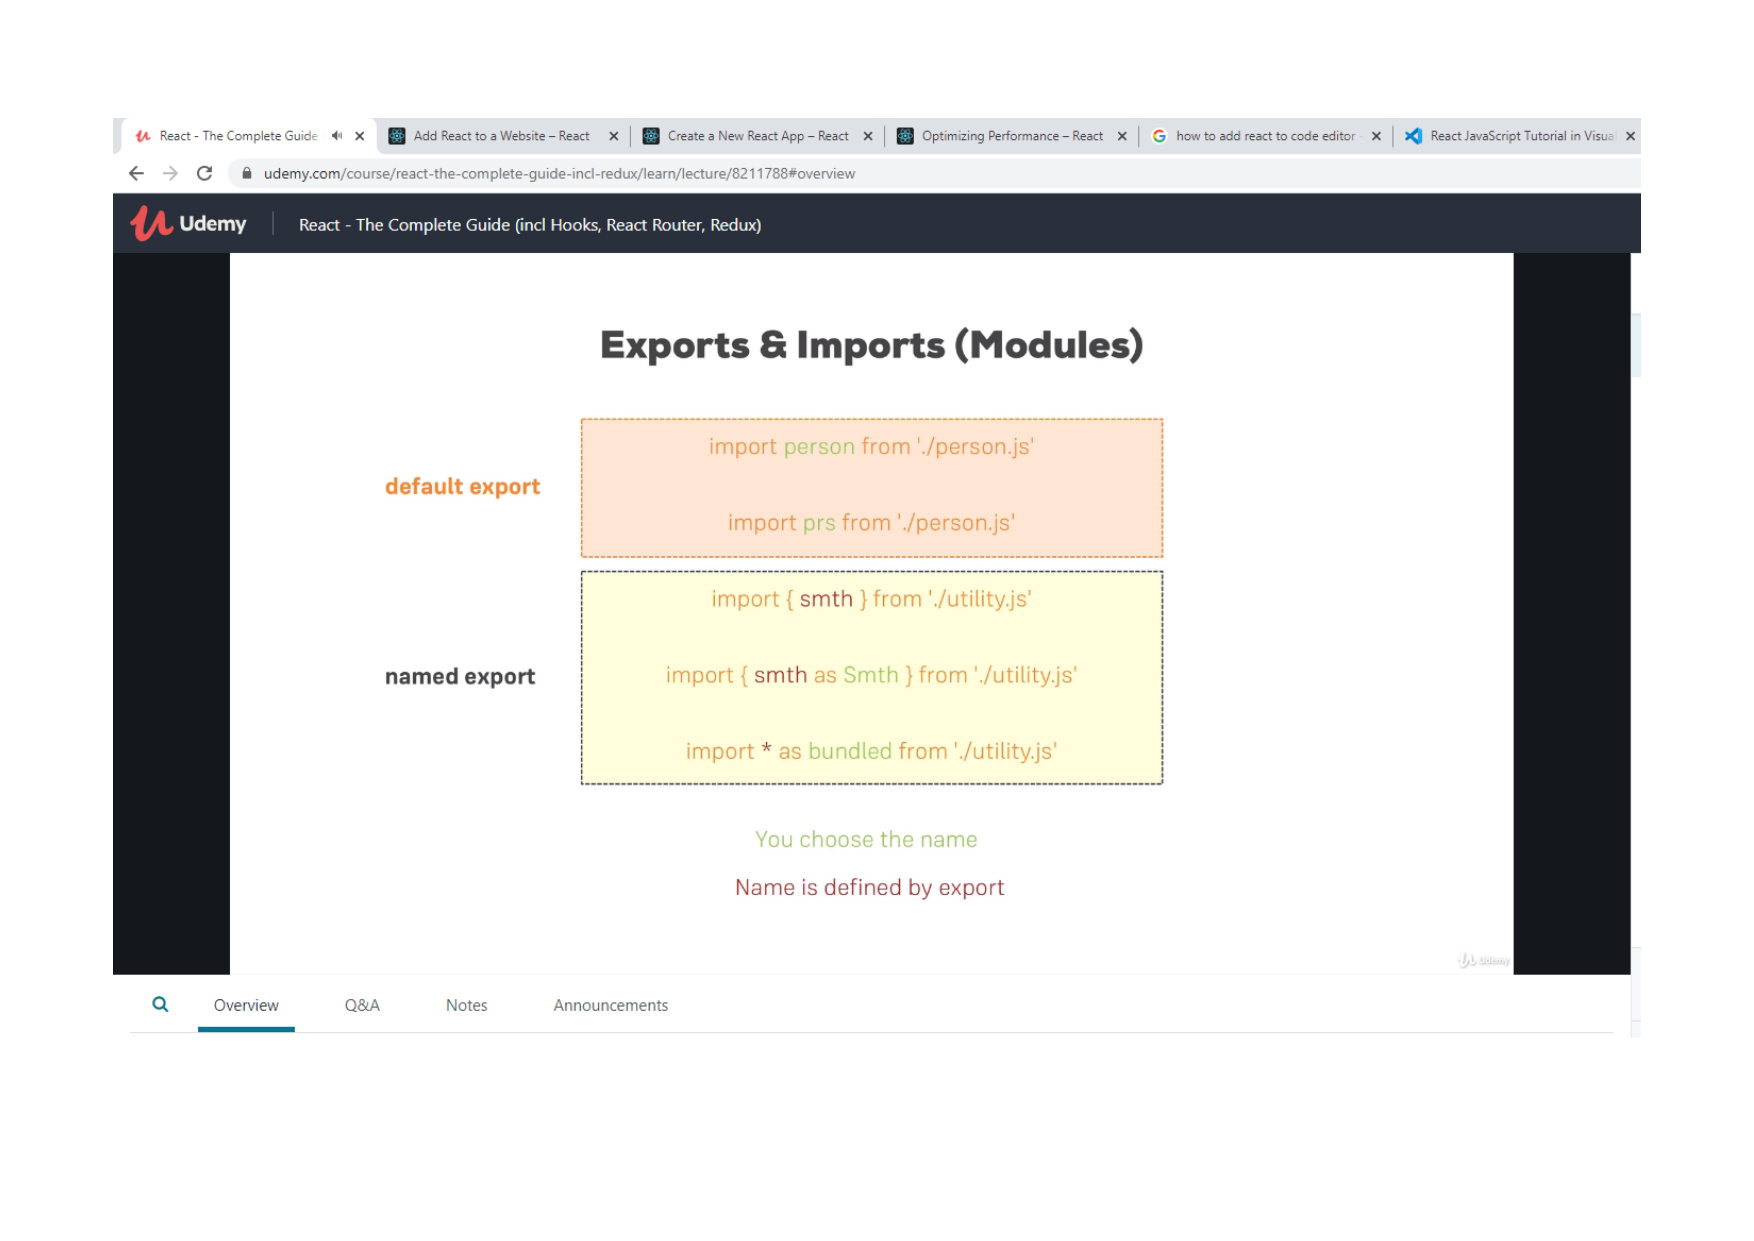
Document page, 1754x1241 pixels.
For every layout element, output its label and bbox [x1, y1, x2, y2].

picture [113, 118, 1641, 1038]
